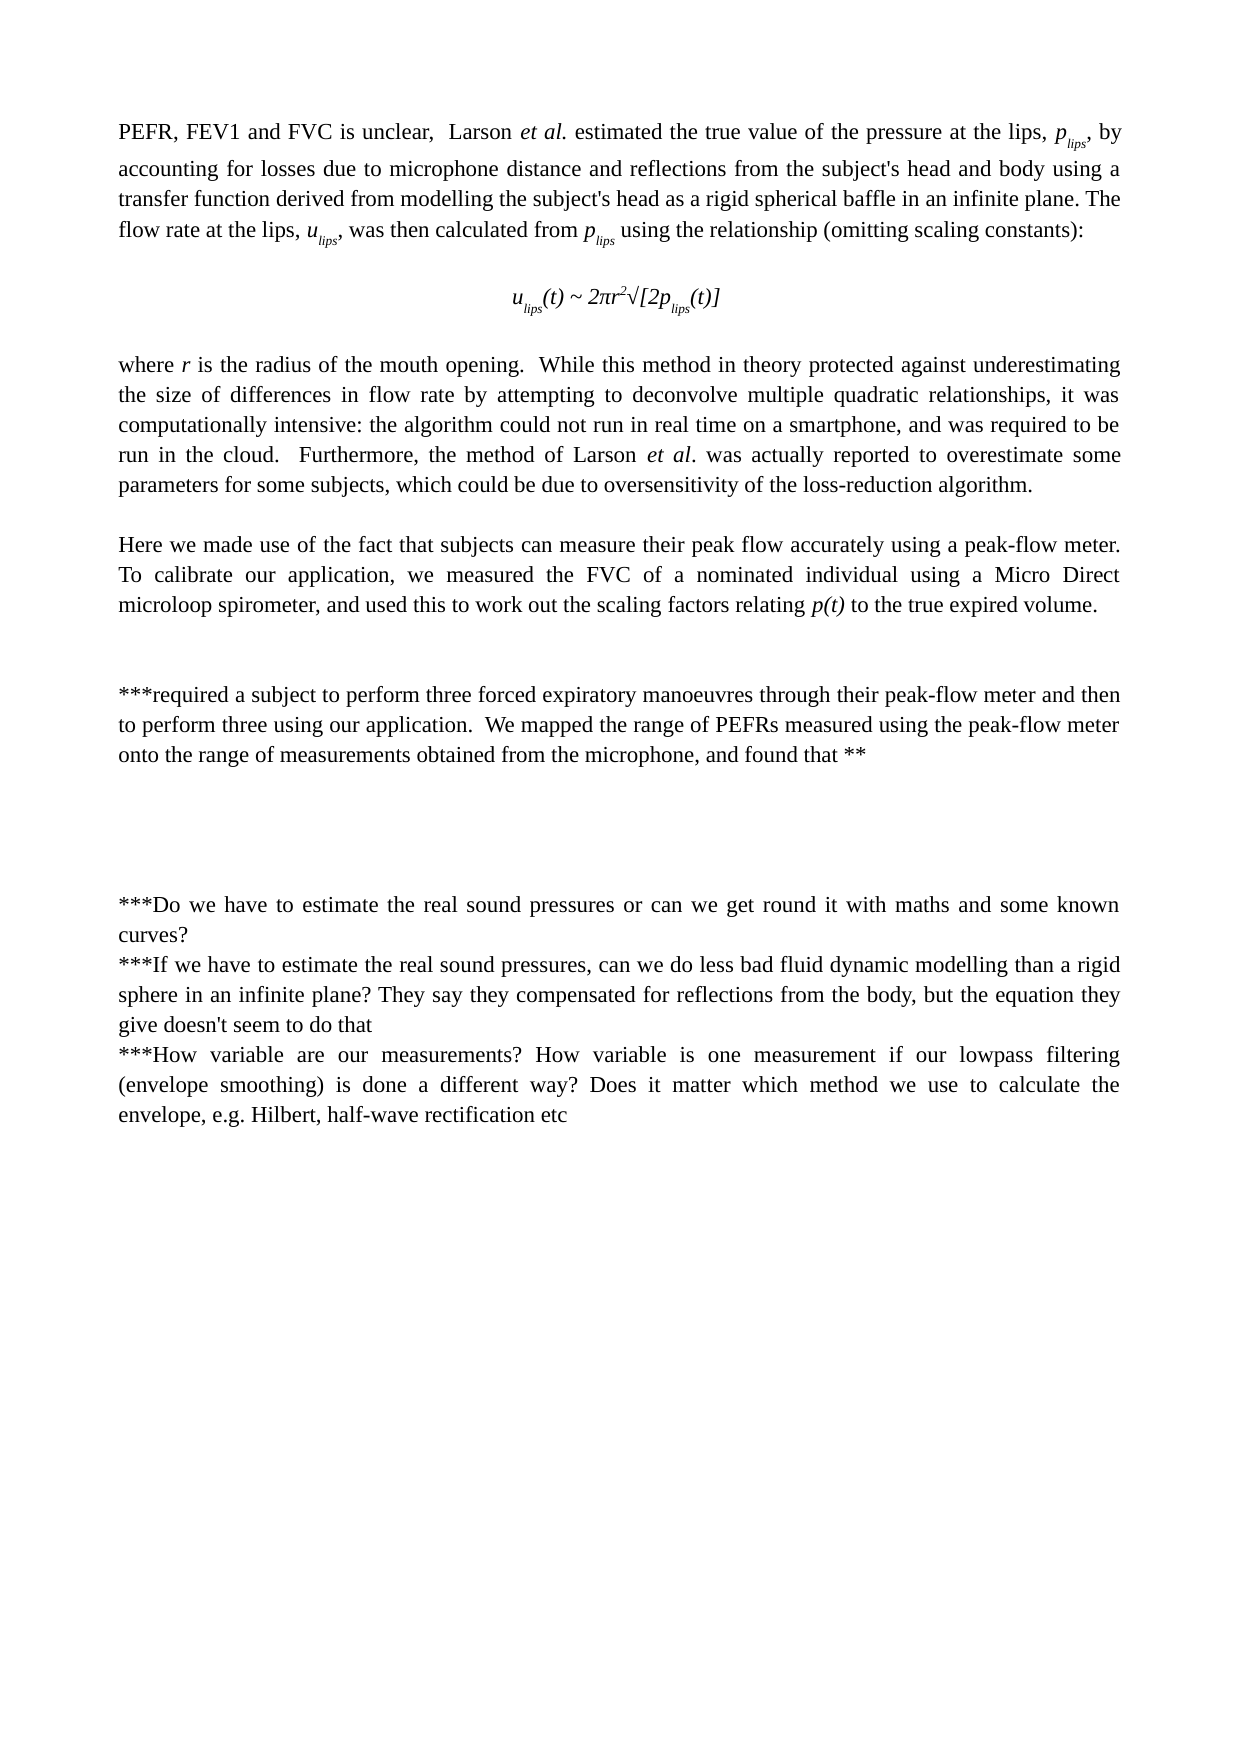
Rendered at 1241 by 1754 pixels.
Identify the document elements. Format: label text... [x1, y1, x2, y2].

text ***How variable are our measurements? How variable is one measurement if our lowpass filtering (envelope smoothing) is done a different way? Does it matter which method we use to calculate the envelope, e.g. Hilbert, half-wave rectification etc [118, 1041, 1122, 1127]
text ***Do we have to estimate the real sound pressures or can we get round it with maths and some known curves? [118, 891, 1122, 947]
text where r is the radius of the mouth opening. While this method in theory protected against underestimating the size of differences in flow rate by attempting to deconvolve multiple quadratic relationships, it was computationally intensive: the algorithm could not run in real time on a smartphone, and was required to be run in the cloud. Furthermore, the method of Larson et al. was actually reported to overestimate some parameters for some subjects, which could be due to oversensitivity of the loss-reduction algorithm. [118, 351, 1122, 497]
text ***If we have to estimate the real sound pressures, can we do less bad fluid dynamic modelling than a rigid sphere in an infinite plane? They say they compensated for reflections from the body, but the equation they give doesn't seem to do that [118, 951, 1122, 1037]
text ulips(t) ~ 2πr2√[2plips(t)] [118, 283, 1122, 316]
text ***required a subject to perform three forced expiratory manoeuvres through their peak-flow meter and then to perform three using our application. We mapped the range of PEFRs measured using the peak-flow meter onto the range of measurements obtained from the microphone, and found that ** [118, 681, 1122, 767]
text PEFR, FEV1 and FVC is unclear, Larson et al. estimated the true value of the pressure at the lips, plips, by accounting for losses due to microphone distance and reflections from the subject's head and body using a transfer function derived from modelling the subject's head as a rigid spherical baffle in an infinite plane. The flow rate at the lips, ulips, was then calculated from plips using the relationship (omitting scaling constants): [118, 118, 1122, 248]
text Here we made use of the fact that subjects can measure their peak flow accurately using a peak-flow meter. To calibrate our application, we measured the FVC of a nominated individual using a Micro Direct microloop spirometer, and used this to work out the scaling factors relating p(t) to the true expired volume. [118, 531, 1122, 617]
